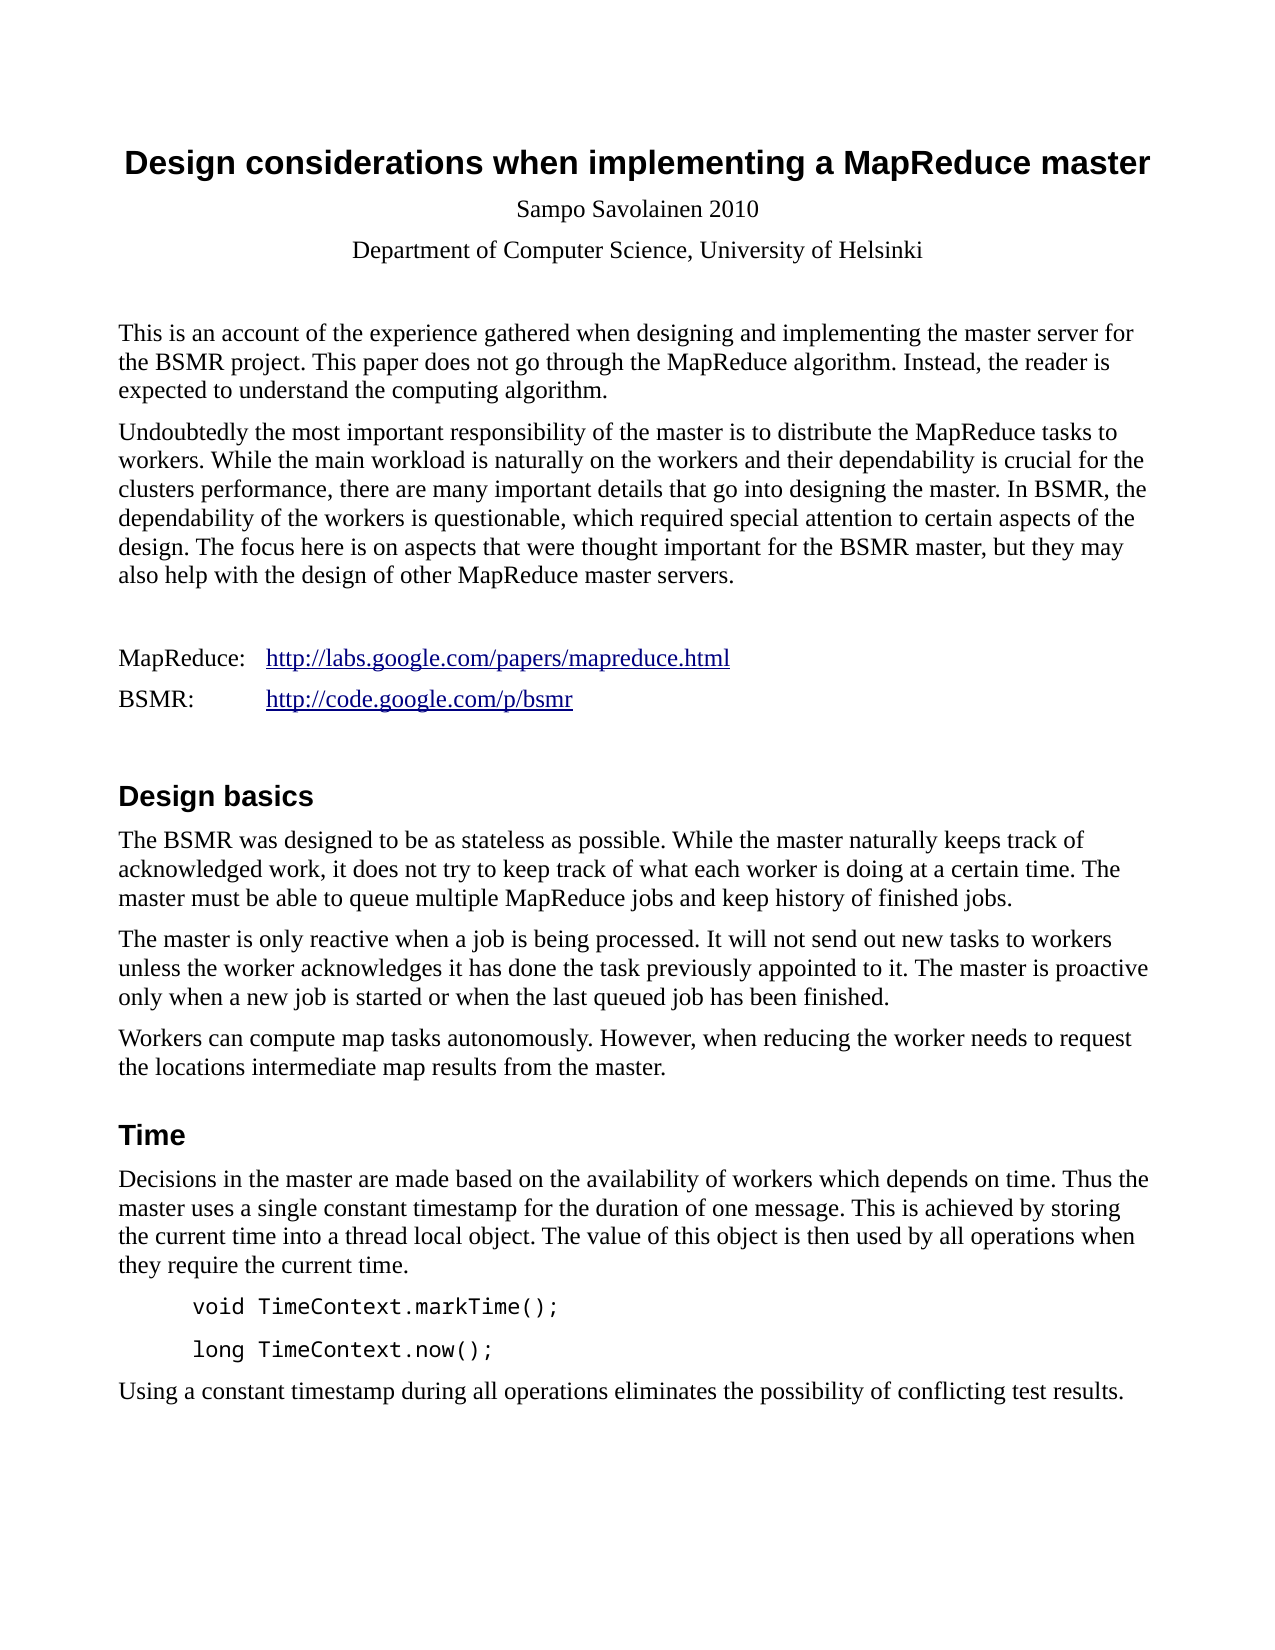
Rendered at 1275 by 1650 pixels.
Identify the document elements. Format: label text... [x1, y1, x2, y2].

text long TimeContext.now(); [192, 1334, 1157, 1363]
text Undoubtedly the most important responsibility of the master is to distribute the MapReduce tasks to workers. While the main workload is naturally on the workers and their dependability is crucial for the clusters performance, there are many important details that go into designing the master. In BSMR, the dependability of the workers is questionable, which required special attention to certain aspects of the design. The focus here is on aspects that were thought important for the BSMR master, but they may also help with the design of other MapReduce master servers. [118, 417, 1157, 589]
text MapReduce: http://labs.google.com/papers/mapreduce.html [118, 643, 1157, 672]
subtitle Design basics [118, 779, 1157, 813]
text This is an account of the experience gathered when designing and implementing the master server for the BSMR project. This paper does not go through the MapReduce algorithm. Instead, the reader is expected to understand the computing algorithm. [118, 318, 1157, 404]
text The master is only reactive when a job is being processed. It will not send out new tasks to workers unless the worker acknowledges it has done the task previously appointed to it. The master is proactive only when a new job is started or when the last queued job has been finished. [118, 924, 1157, 1010]
subtitle Design considerations when implementing a MapReduce master [118, 143, 1157, 182]
text void TimeContext.markTime(); [192, 1291, 1157, 1321]
subtitle Time [118, 1118, 1157, 1151]
text Department of Computer Science, University of Helsinki [118, 236, 1157, 264]
text The BSMR was designed to be as stateless as possible. While the master naturally keeps track of acknowledged work, it does not try to keep track of what each worker is doing at a certain time. The master must be able to queue multiple MapReduce jobs and keep history of finished jobs. [118, 825, 1157, 912]
text Sampo Savolainen 2010 [118, 194, 1157, 223]
text Decisions in the master are made based on the availability of workers which depends on time. Thus the master uses a single constant timestamp for the duration of one message. This is achieved by storing the current time into a thread local object. The value of this object is then used by all operations when they require the current time. [118, 1164, 1157, 1279]
text BSMR: http://code.google.com/p/bsmr [118, 684, 1157, 713]
text Using a constant timestamp during all operations eliminates the possibility of conflicting test results. [118, 1376, 1157, 1405]
text Workers can compute map tasks autonomously. However, when reducing the worker needs to request the locations intermediate map results from the master. [118, 1023, 1157, 1080]
